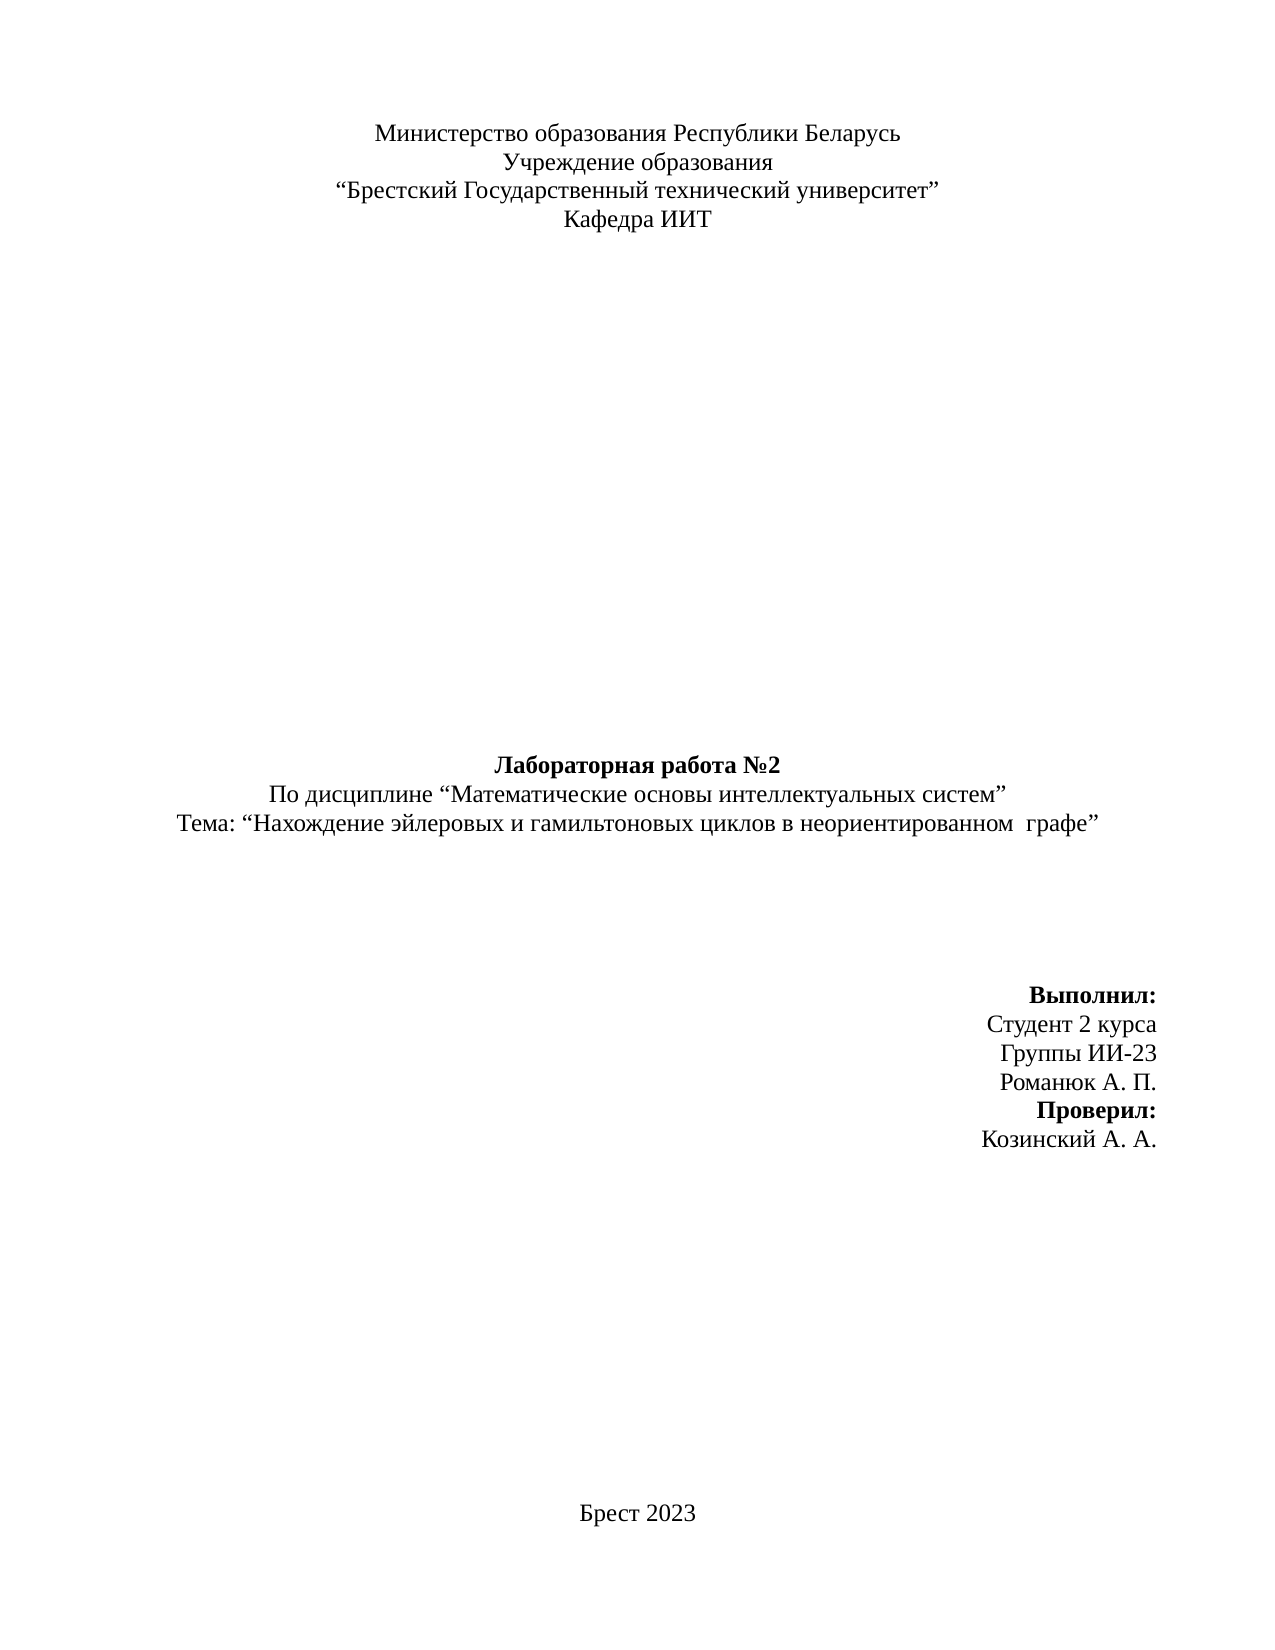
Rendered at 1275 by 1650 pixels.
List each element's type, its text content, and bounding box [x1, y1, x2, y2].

text Романюк А. П. [118, 1067, 1157, 1096]
text Выполнил: [118, 981, 1157, 1009]
text Учреждение образования [118, 147, 1157, 176]
text По дисциплине “Математические основы интеллектуальных систем” [118, 779, 1157, 808]
text Проверил: [118, 1096, 1157, 1124]
text Министерство образования Республики Беларусь [118, 118, 1157, 147]
text Брест 2023 [118, 1498, 1157, 1527]
text Козинский А. А. [118, 1124, 1157, 1153]
text Студент 2 курса [118, 1009, 1157, 1038]
text Тема: “Нахождение эйлеровых и гамильтоновых циклов в неориентированном графе” [118, 808, 1157, 837]
text “Брестский Государственный технический университет” [118, 176, 1157, 204]
text Кафедра ИИТ [118, 204, 1157, 233]
text Группы ИИ-23 [118, 1038, 1157, 1067]
text Лабораторная работа №2 [118, 751, 1157, 779]
